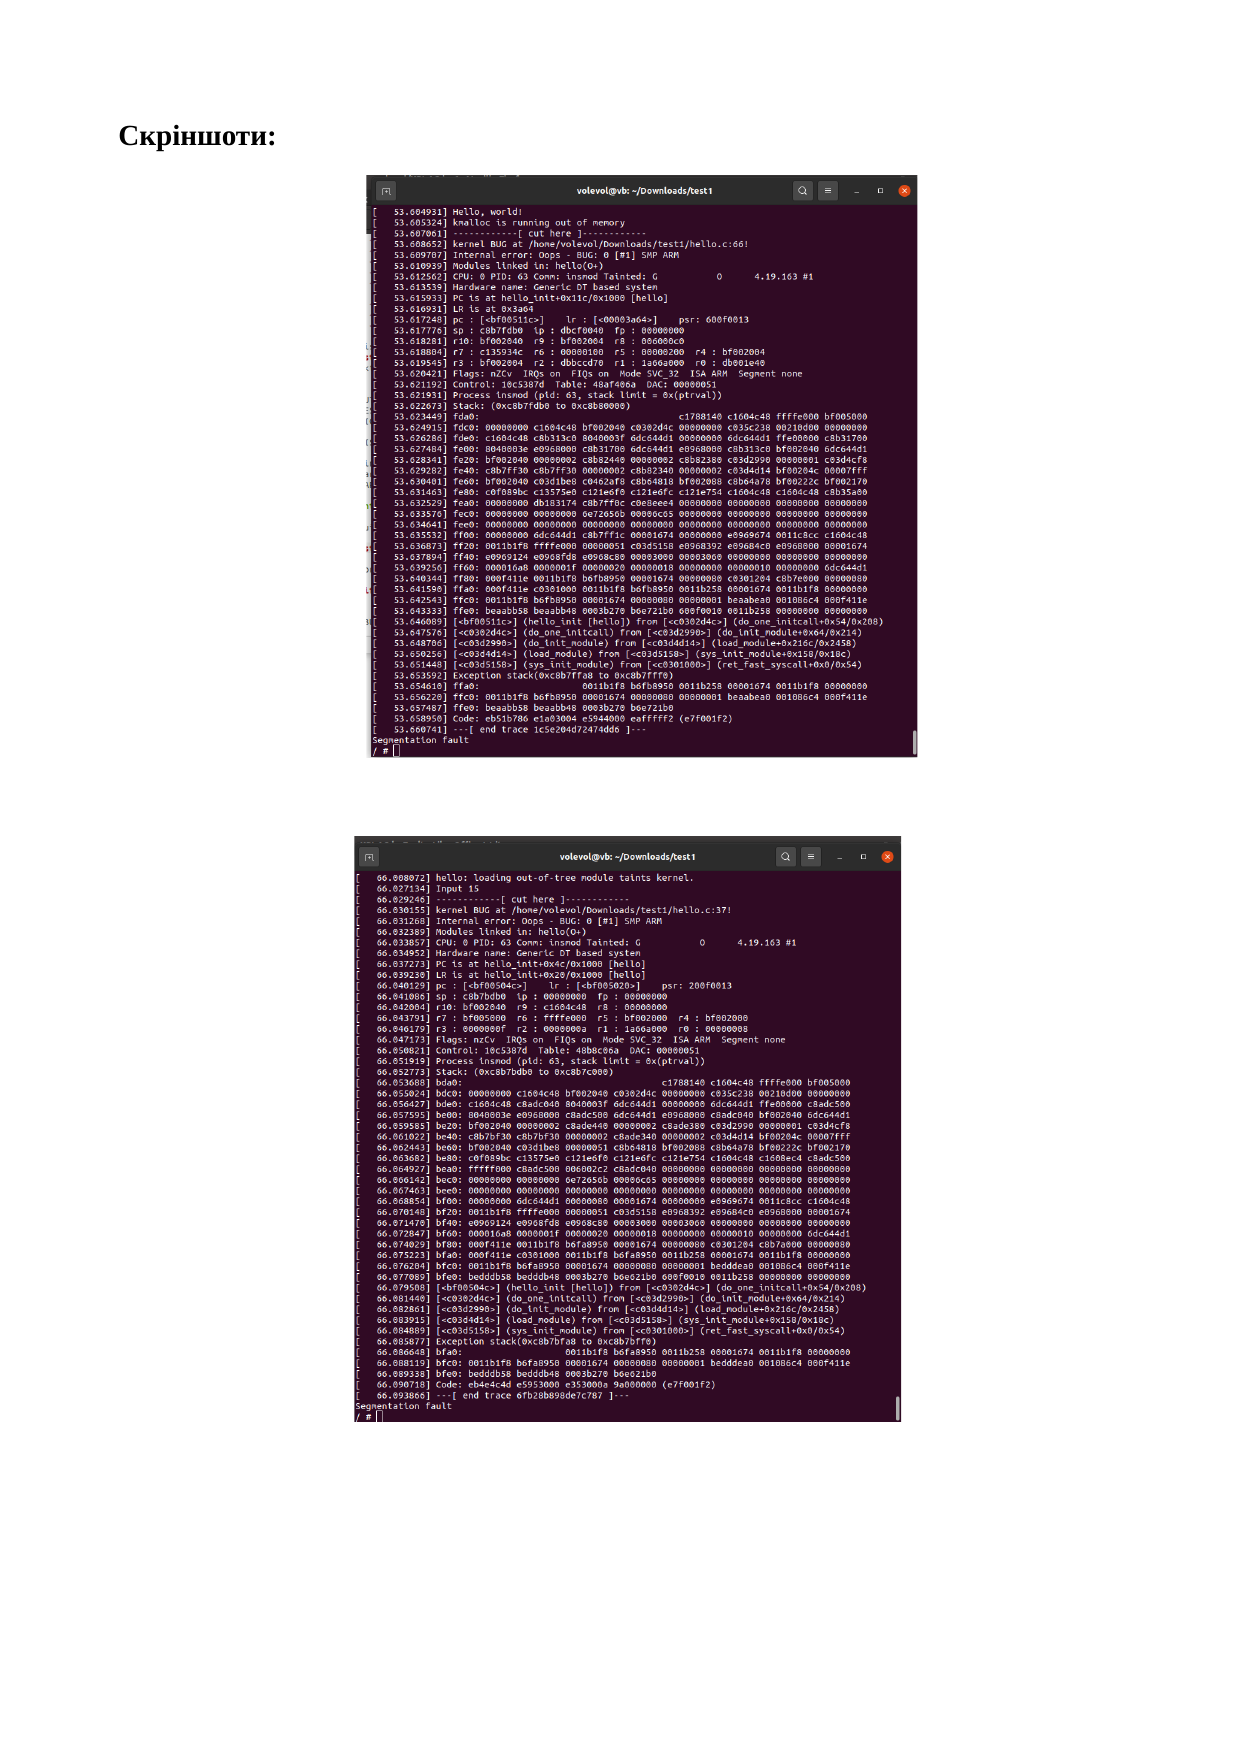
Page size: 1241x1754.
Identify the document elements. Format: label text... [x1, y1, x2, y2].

text Скріншоти: [118, 118, 1122, 152]
picture [847, 836, 902, 1422]
picture [861, 175, 918, 758]
